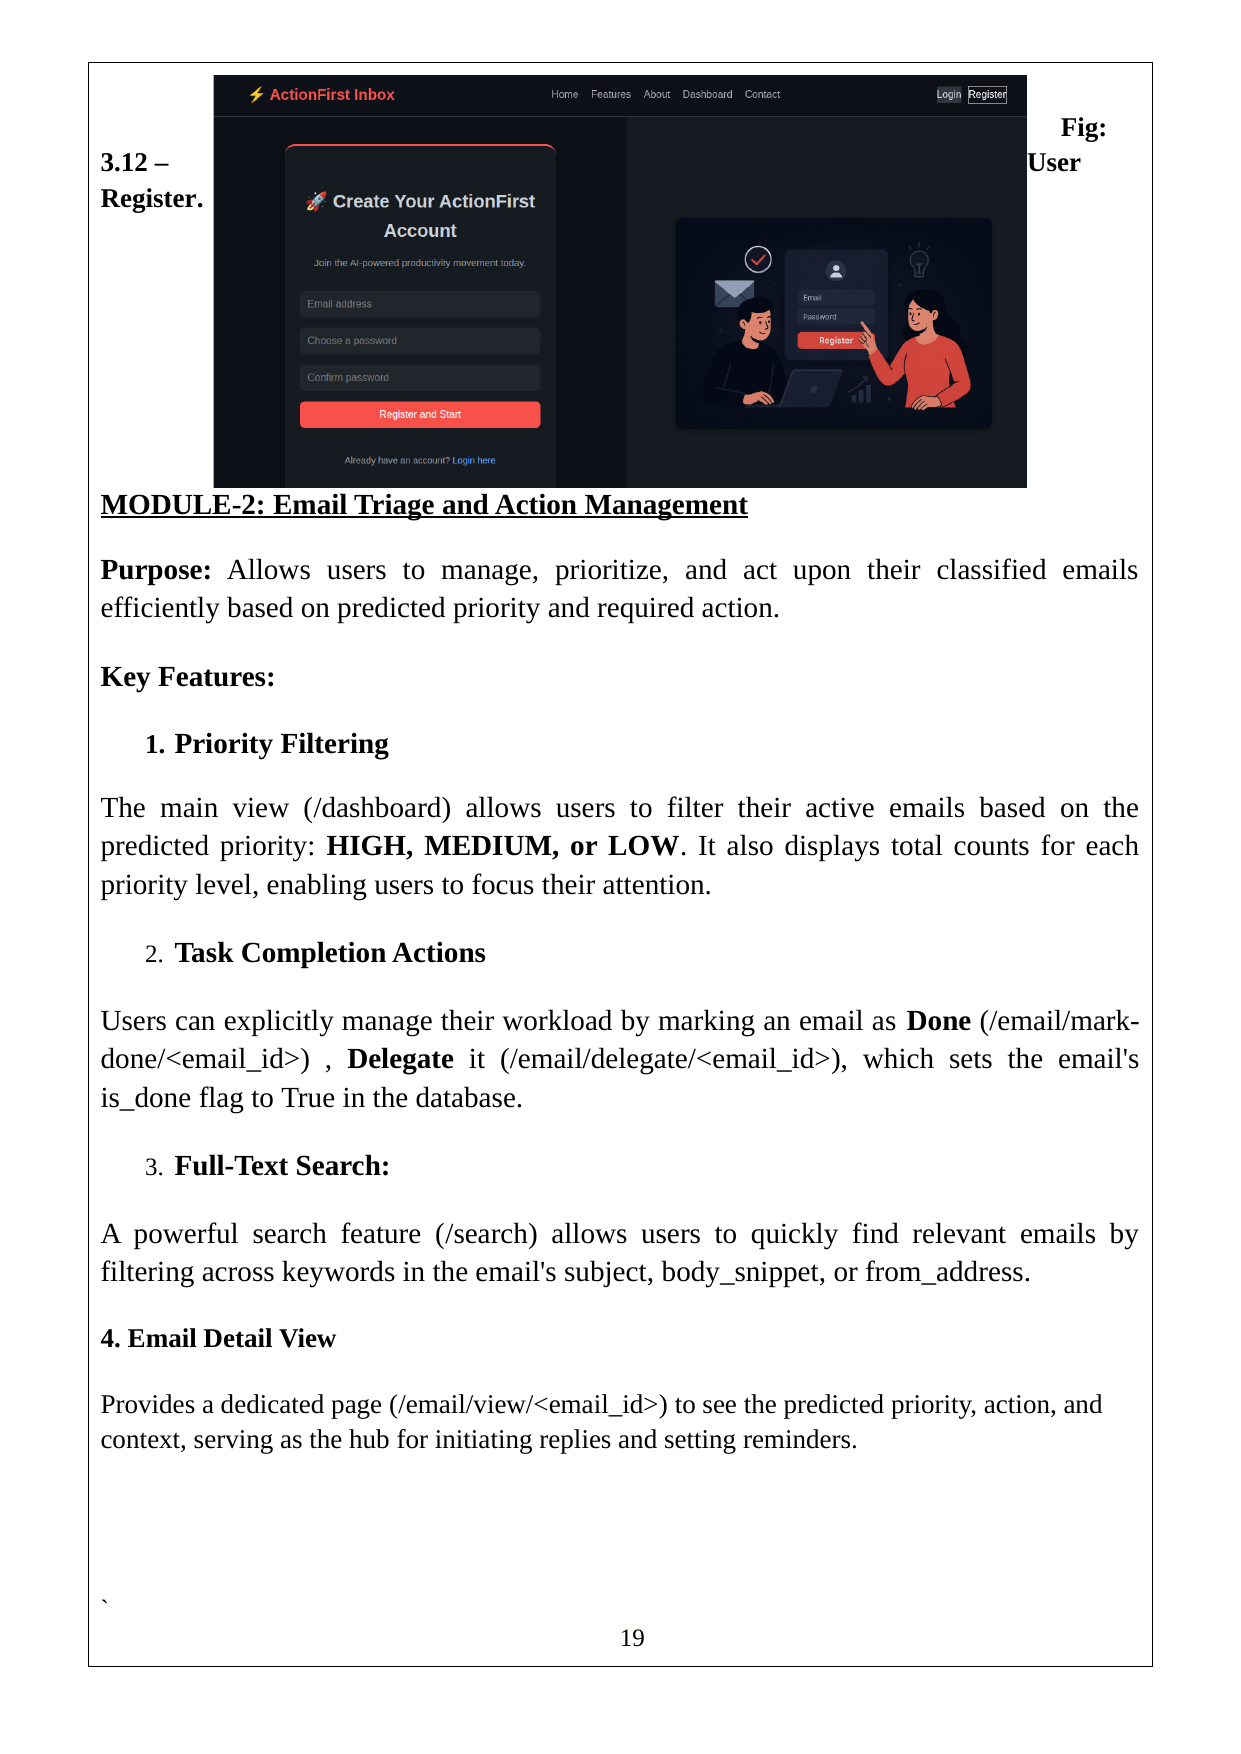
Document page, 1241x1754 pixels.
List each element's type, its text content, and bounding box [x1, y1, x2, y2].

list Task Completion Actions [145, 935, 1140, 968]
subtitle MODULE-2: Email Triage and Action Management [100, 278, 1140, 521]
text Fig: 3.12 – User Register. [1027, 75, 1140, 213]
text Fig: 3.12 – User Register. [100, 75, 213, 213]
text A powerful search feature (/search) allows users to quickly find relevant emails by filtering across keywords in the email's subject, body_snippet, or from_address. [100, 1216, 1140, 1288]
text The main view (/dashboard) allows users to filter their active emails based on the predicted priority: HIGH, MEDIUM, or LOW. It also displays total counts for each priority level, enabling users to focus their attention. [100, 790, 1140, 900]
text Users can explicitly manage their workload by marking an email as Done (/email/mark-done/<email_id>) , Delegate it (/email/delegate/<email_id>), which sets the email's is_done flag to True in the database. [100, 1003, 1140, 1113]
text Purpose: Allows users to manage, prioritize, and act upon their classified emails efficiently based on predicted priority and required action. [100, 552, 1140, 624]
text Key Features: [100, 659, 1140, 692]
subtitle Priority Filtering [145, 727, 1140, 760]
text 4. Email Detail View [100, 1322, 1140, 1354]
text Provides a dedicated page (/email/view/<email_id>) to see the predicted priority, action, and context, serving as the hub for initiating replies and setting reminders. [100, 1388, 1140, 1454]
list Full-Text Search: [145, 1148, 1140, 1181]
